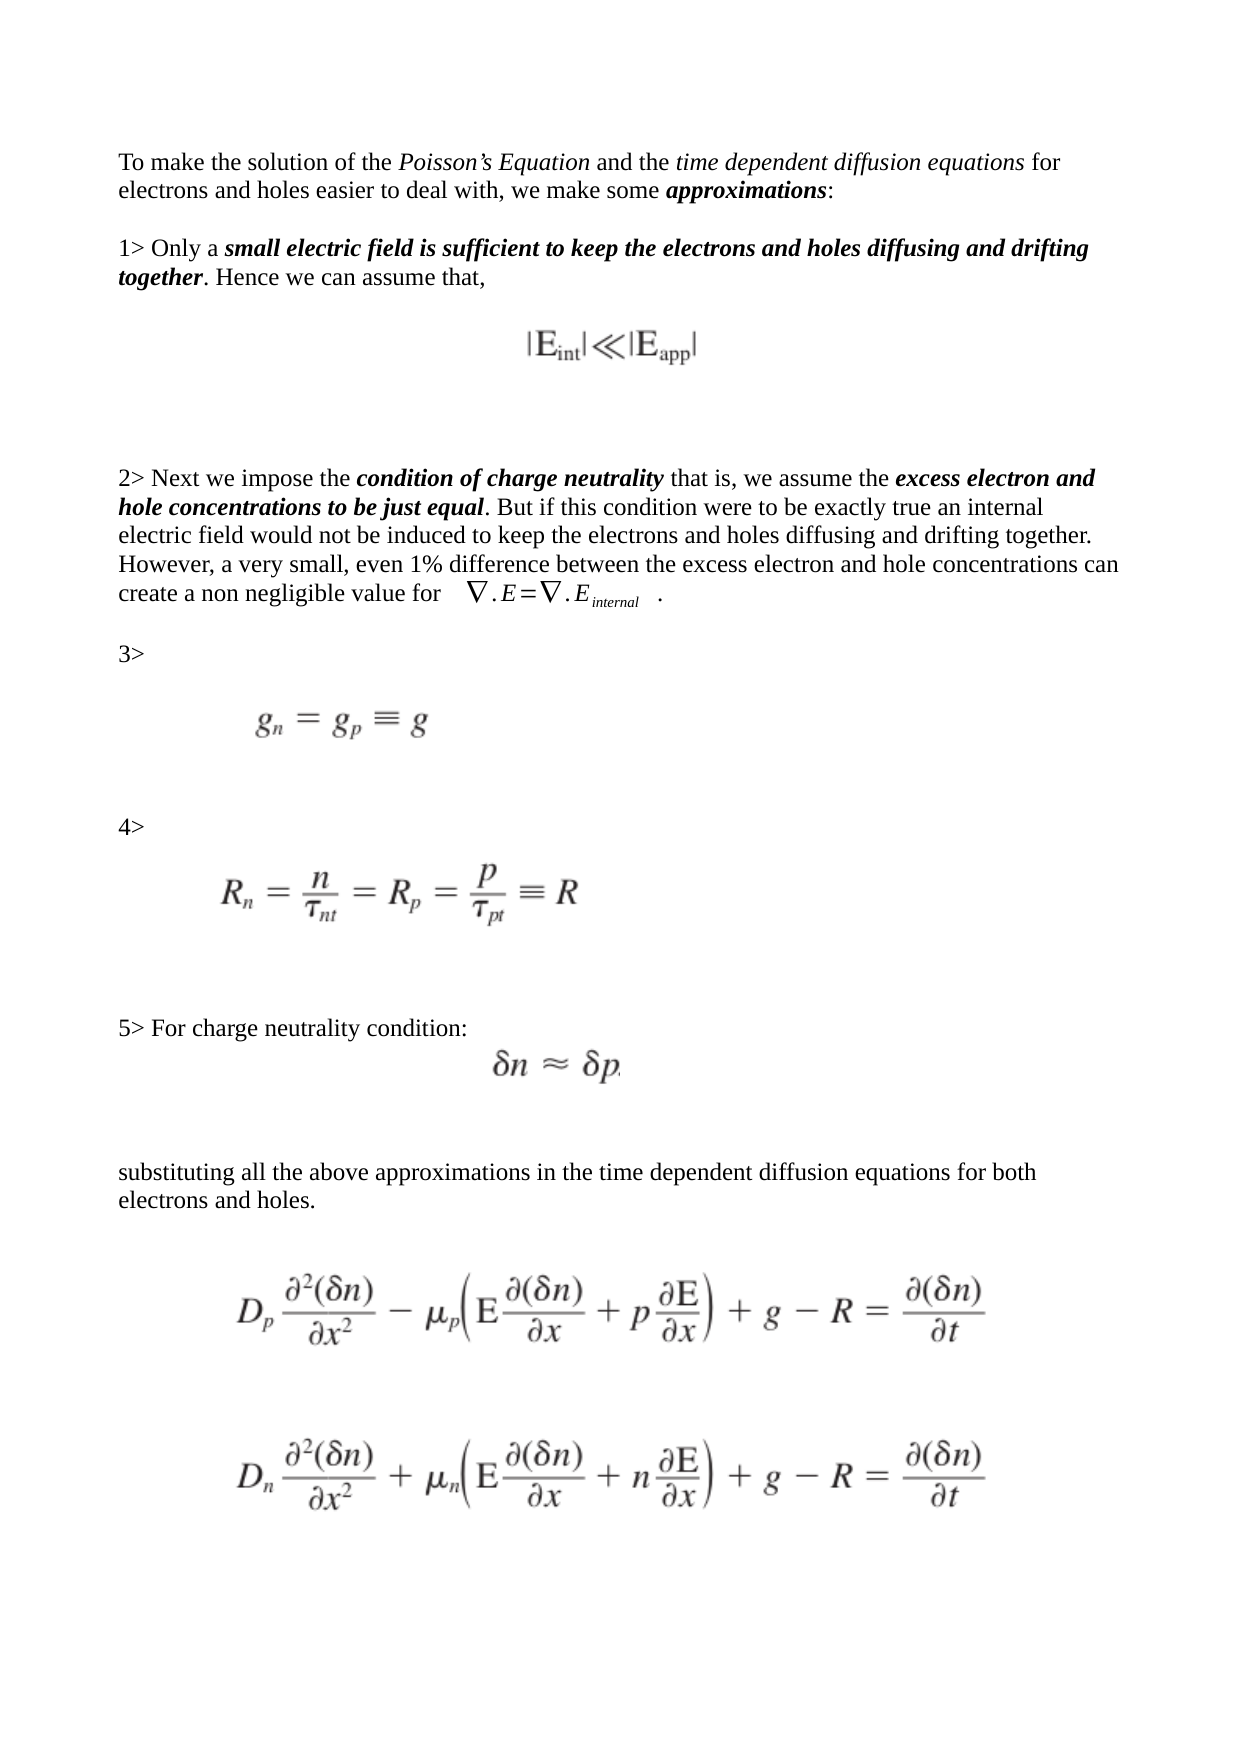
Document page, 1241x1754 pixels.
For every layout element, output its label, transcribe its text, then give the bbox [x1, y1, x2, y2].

text 5> For charge neutrality condition: [118, 1013, 1122, 1042]
picture [240, 689, 455, 757]
picture [209, 1250, 1000, 1524]
text 3> [118, 639, 1122, 668]
text 4> [118, 812, 1122, 841]
picture [512, 305, 713, 381]
text 1> Only a small electric field is sufficient to keep the electrons and holes diffusing and drifting together. Hence we can assume that, [118, 233, 1122, 291]
picture [479, 1041, 620, 1092]
picture [204, 844, 608, 939]
text 2> Next we impose the condition of charge neutrality that is, we assume the excess electron and hole concentrations to be just equal. But if this condition were to be exactly true an internal electric field would not be induced to keep the electrons and holes diffusing and drifting together. However, a very small, even 1% difference between the excess electron and hole concentrations can create a non negligible value for . [118, 463, 1122, 611]
text To make the solution of the Poisson’s Equation and the time dependent diffusion equations for electrons and holes easier to deal with, we make some approximations: [118, 147, 1122, 204]
text substituting all the above approximations in the time dependent diffusion equations for both electrons and holes. [118, 1157, 1122, 1214]
